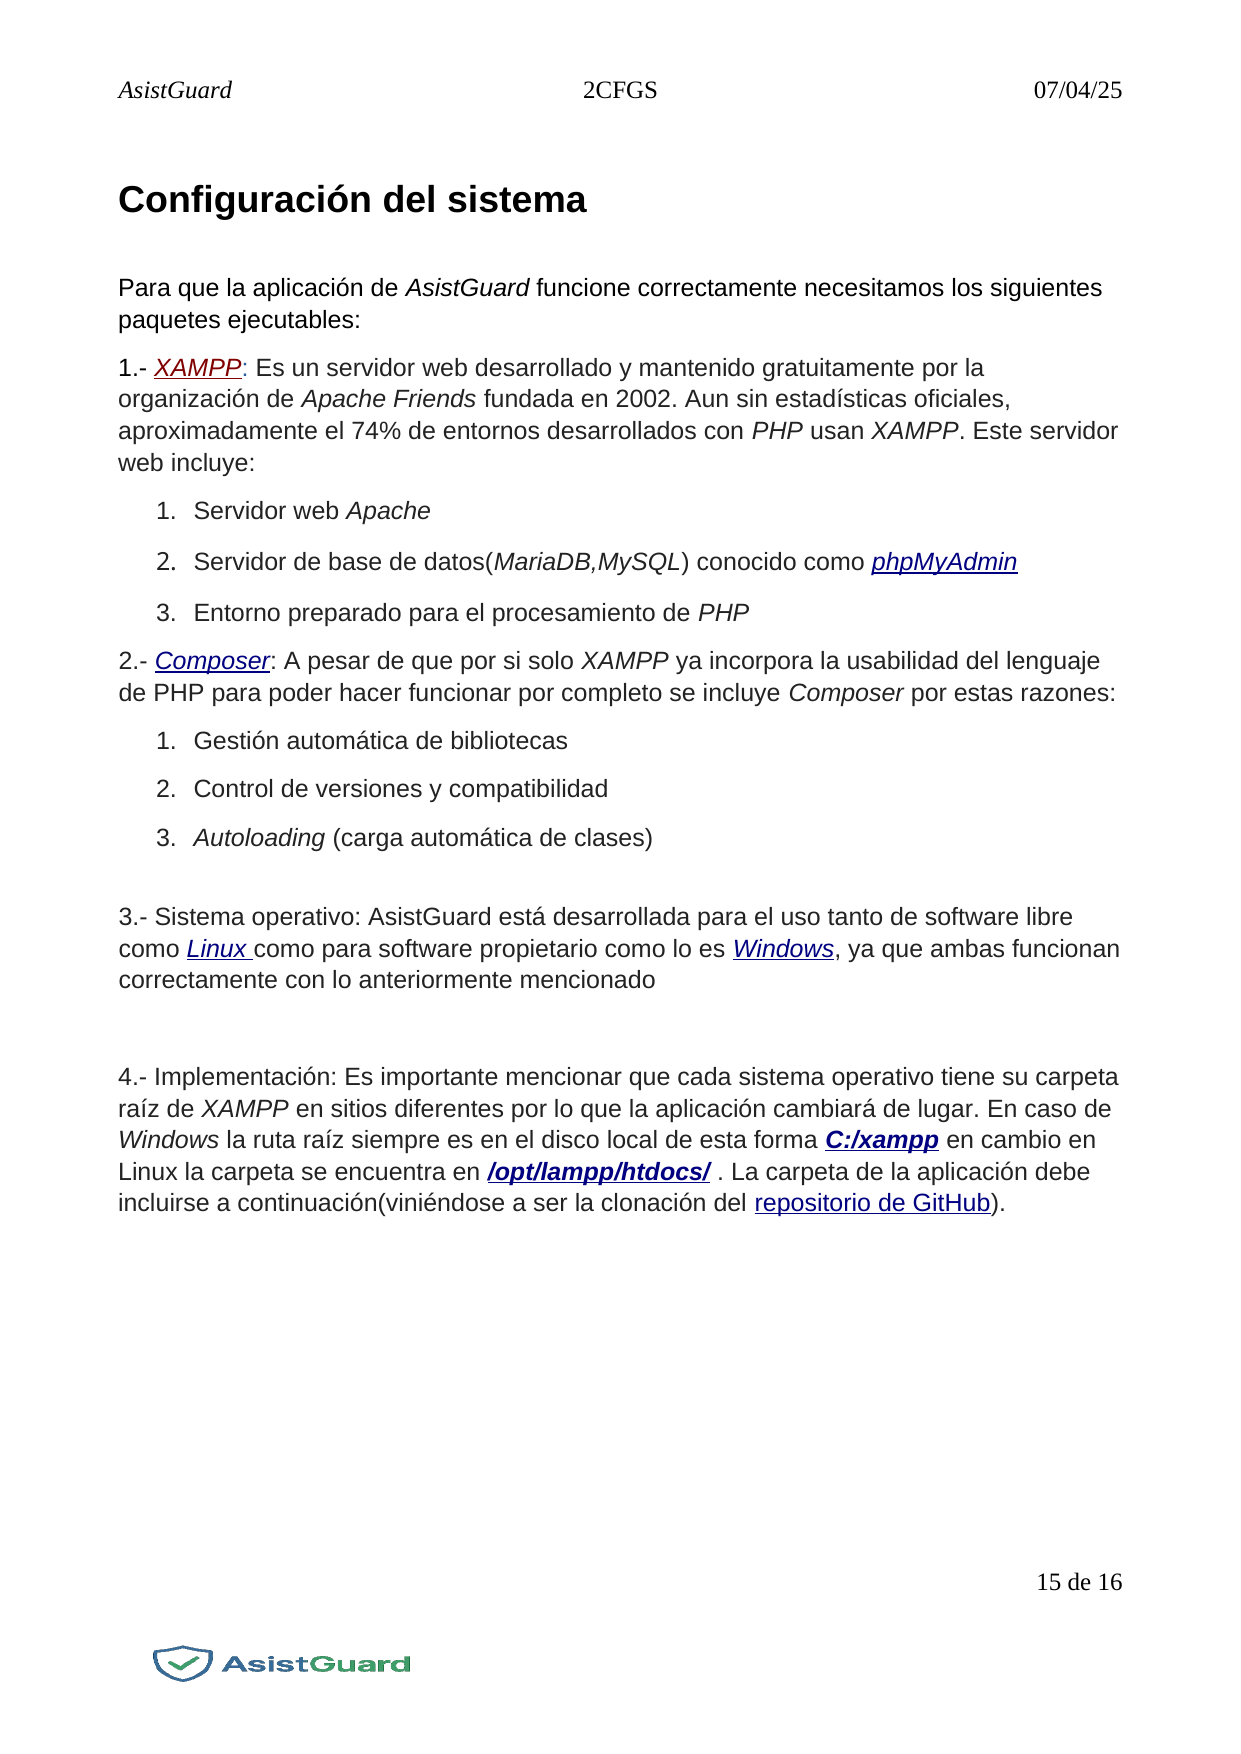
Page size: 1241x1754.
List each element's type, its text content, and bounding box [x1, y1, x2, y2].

list Control de versiones y compatibilidad [156, 774, 1122, 803]
picture [118, 1578, 443, 1754]
text 2.- Composer: A pesar de que por si solo XAMPP ya incorpora la usabilidad del lenguaje de PHP para poder hacer funcionar por completo se incluye Composer por estas razones: [118, 646, 1122, 707]
list Servidor web Apache [156, 496, 1122, 524]
list Entorno preparado para el procesamiento de PHP [156, 598, 1122, 627]
text Para que la aplicación de AsistGuard funcione correctamente necesitamos los siguientes paquetes ejecutables: [118, 273, 1122, 333]
list 1.- XAMPP: Es un servidor web desarrollado y mantenido gratuitamente por la organización de Apache Friends fundada en 2002. Aun sin estadísticas oficiales, aproximadamente el 74% de entornos desarrollados con PHP usan XAMPP. Este servidor web incluye: [118, 353, 1122, 476]
list Autoloading (carga automática de clases) [156, 823, 1122, 883]
list Gestión automática de bibliotecas [156, 726, 1122, 755]
text 4.- Implementación: Es importante mencionar que cada sistema operativo tiene su carpeta raíz de XAMPP en sitios diferentes por lo que la aplicación cambiará de lugar. En caso de Windows la ruta raíz siempre es en el disco local de esta forma C:/xampp en cambio en Linux la carpeta se encuentra en /opt/lampp/htdocs/ . La carpeta de la aplicación debe incluirse a continuación(viniéndose a ser la clonación del repositorio de GitHub). [118, 1062, 1122, 1217]
list Servidor de base de datos(MariaDB,MySQL) conocido como phpMyAdmin [156, 544, 1122, 578]
subtitle Configuración del sistema [118, 177, 1122, 221]
text 3.- Sistema operativo: AsistGuard está desarrollada para el uso tanto de software libre como Linux como para software propietario como lo es Windows, ya que ambas funcionan correctamente con lo anteriormente mencionado [118, 902, 1122, 994]
